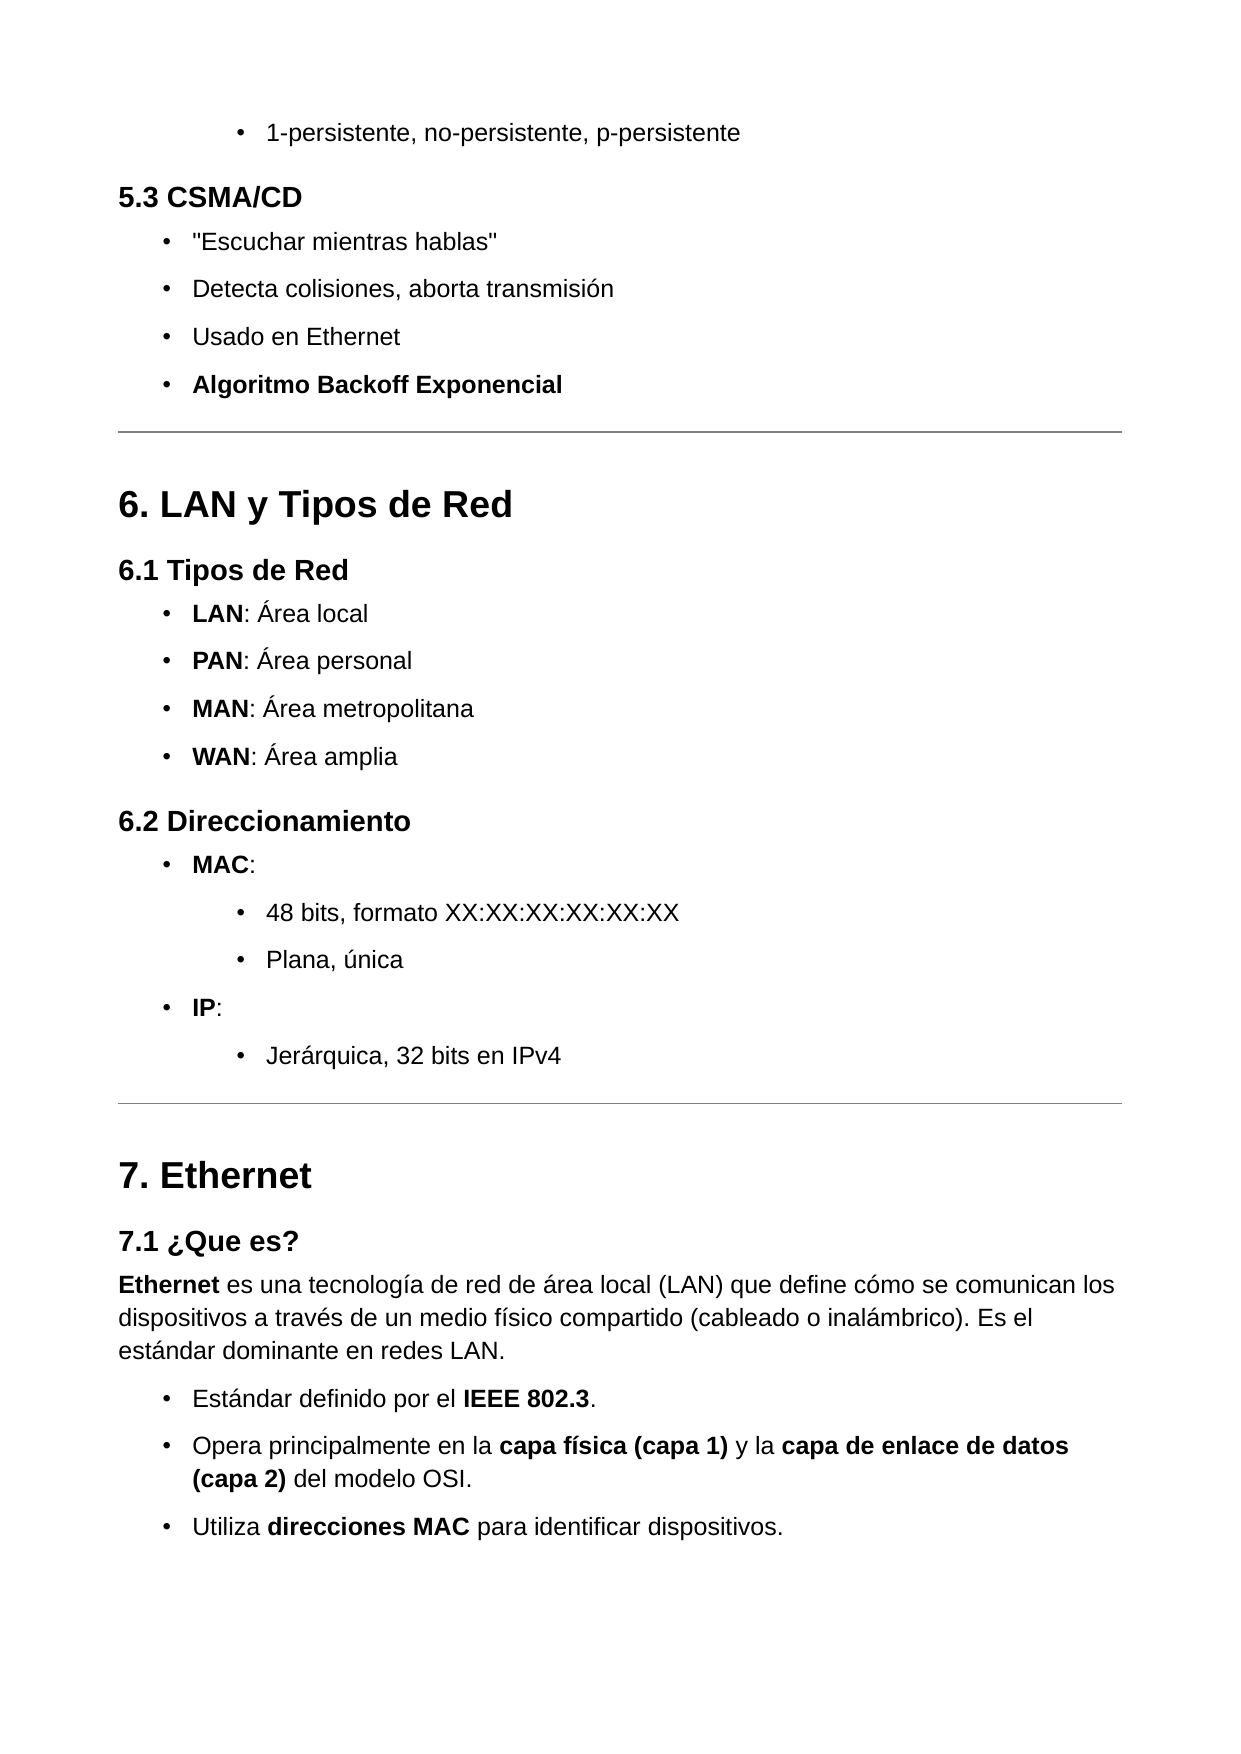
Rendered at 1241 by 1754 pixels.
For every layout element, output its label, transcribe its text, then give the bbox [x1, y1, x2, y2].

subtitle 7.1 ¿Que es? [118, 1224, 1122, 1257]
list 1-persistente, no-persistente, p-persistente [236, 118, 1122, 147]
list Estándar definido por el IEEE 802.3. [162, 1384, 1122, 1412]
list IP: [162, 993, 1122, 1022]
list LAN: Área local [162, 599, 1122, 627]
list Usado en Ethernet [162, 322, 1122, 351]
list Opera principalmente en la capa física (capa 1) y la capa de enlace de datos (capa 2) del modelo OSI. [162, 1431, 1122, 1493]
subtitle 6.1 Tipos de Red [118, 553, 1122, 586]
text Ethernet es una tecnología de red de área local (LAN) que define cómo se comunican los dispositivos a través de un medio físico compartido (cableado o inalámbrico). Es el estándar dominante en redes LAN. [118, 1270, 1122, 1365]
subtitle 6.2 Direccionamiento [118, 804, 1122, 838]
list Detecta colisiones, aborta transmisión [162, 274, 1122, 303]
list MAC: [162, 850, 1122, 879]
list 48 bits, formato XX:XX:XX:XX:XX:XX [236, 898, 1122, 927]
subtitle 6. LAN y Tipos de Red [118, 482, 1122, 526]
list Utiliza direcciones MAC para identificar dispositivos. [162, 1512, 1122, 1541]
list PAN: Área personal [162, 646, 1122, 675]
list WAN: Área amplia [162, 742, 1122, 771]
subtitle 5.3 CSMA/CD [118, 180, 1122, 214]
list Algoritmo Backoff Exponencial [162, 369, 1122, 398]
list "Escuchar mientras hablas" [162, 226, 1122, 255]
list Plana, única [236, 946, 1122, 974]
list MAN: Área metropolitana [162, 694, 1122, 723]
subtitle 7. Ethernet [118, 1154, 1122, 1197]
list Jerárquica, 32 bits en IPv4 [236, 1041, 1122, 1070]
